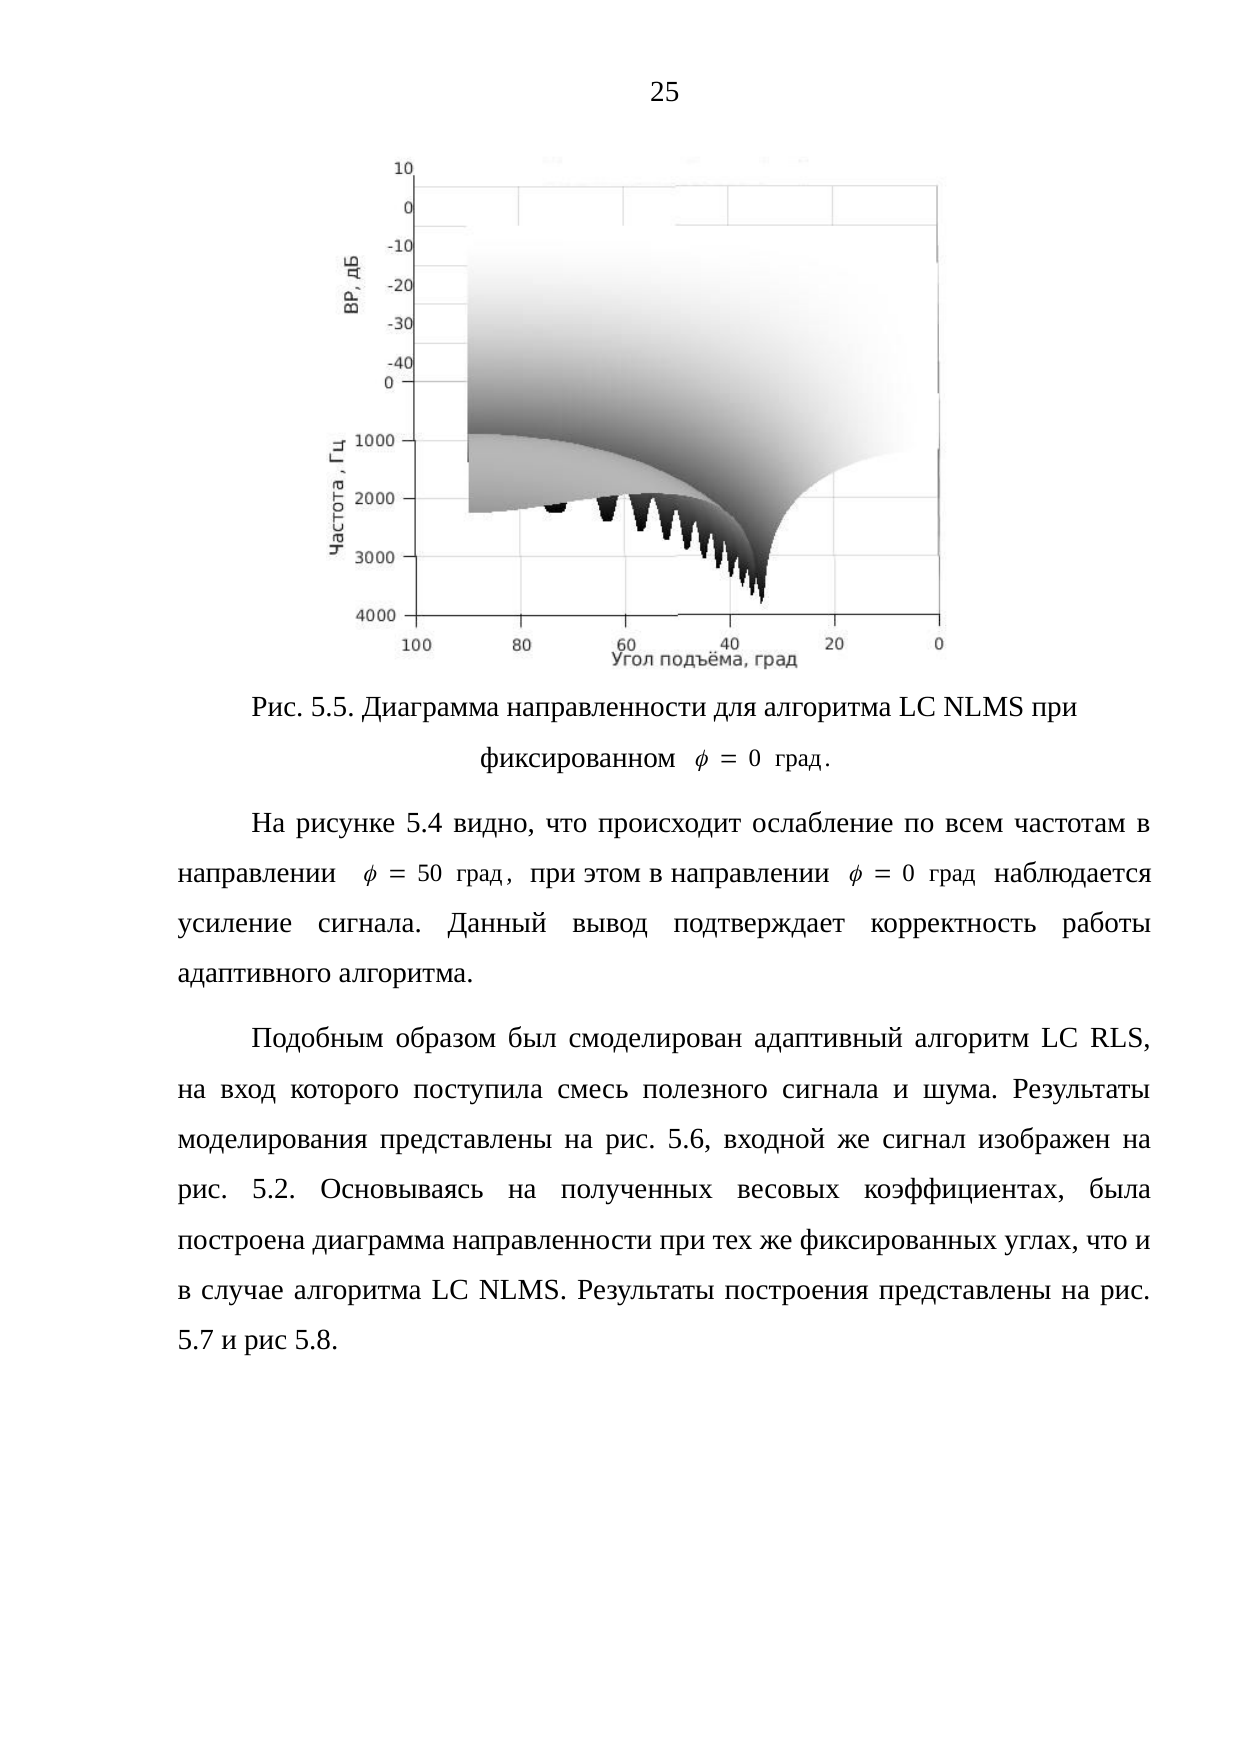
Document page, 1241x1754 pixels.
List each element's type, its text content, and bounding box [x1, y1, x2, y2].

text Рис. 5.5. Диаграмма направленности для алгоритма LC NLMS при фиксированном [177, 148, 1152, 773]
text Подобным образом был смоделирован адаптивный алгоритм LC RLS, на вход которого поступила смесь полезного сигнала и шума. Результаты моделирования представлены на рис. 5.6, входной же сигнал изображен на рис. 5.2. Основываясь на полученных весовых коэффициентах, была построена диаграмма направленности при тех же фиксированных углах, что и в случае алгоритма LC NLMS. Результаты построения представлены на рис. 5.7 и рис 5.8. [177, 1021, 1152, 1356]
text На рисунке 5.4 видно, что происходит ослабление по всем частотам в направлении при этом в направлениинаблюдается усиление сигнала. Данный вывод подтверждает корректность работы адаптивного алгоритма. [177, 805, 1152, 989]
picture [326, 147, 1003, 673]
